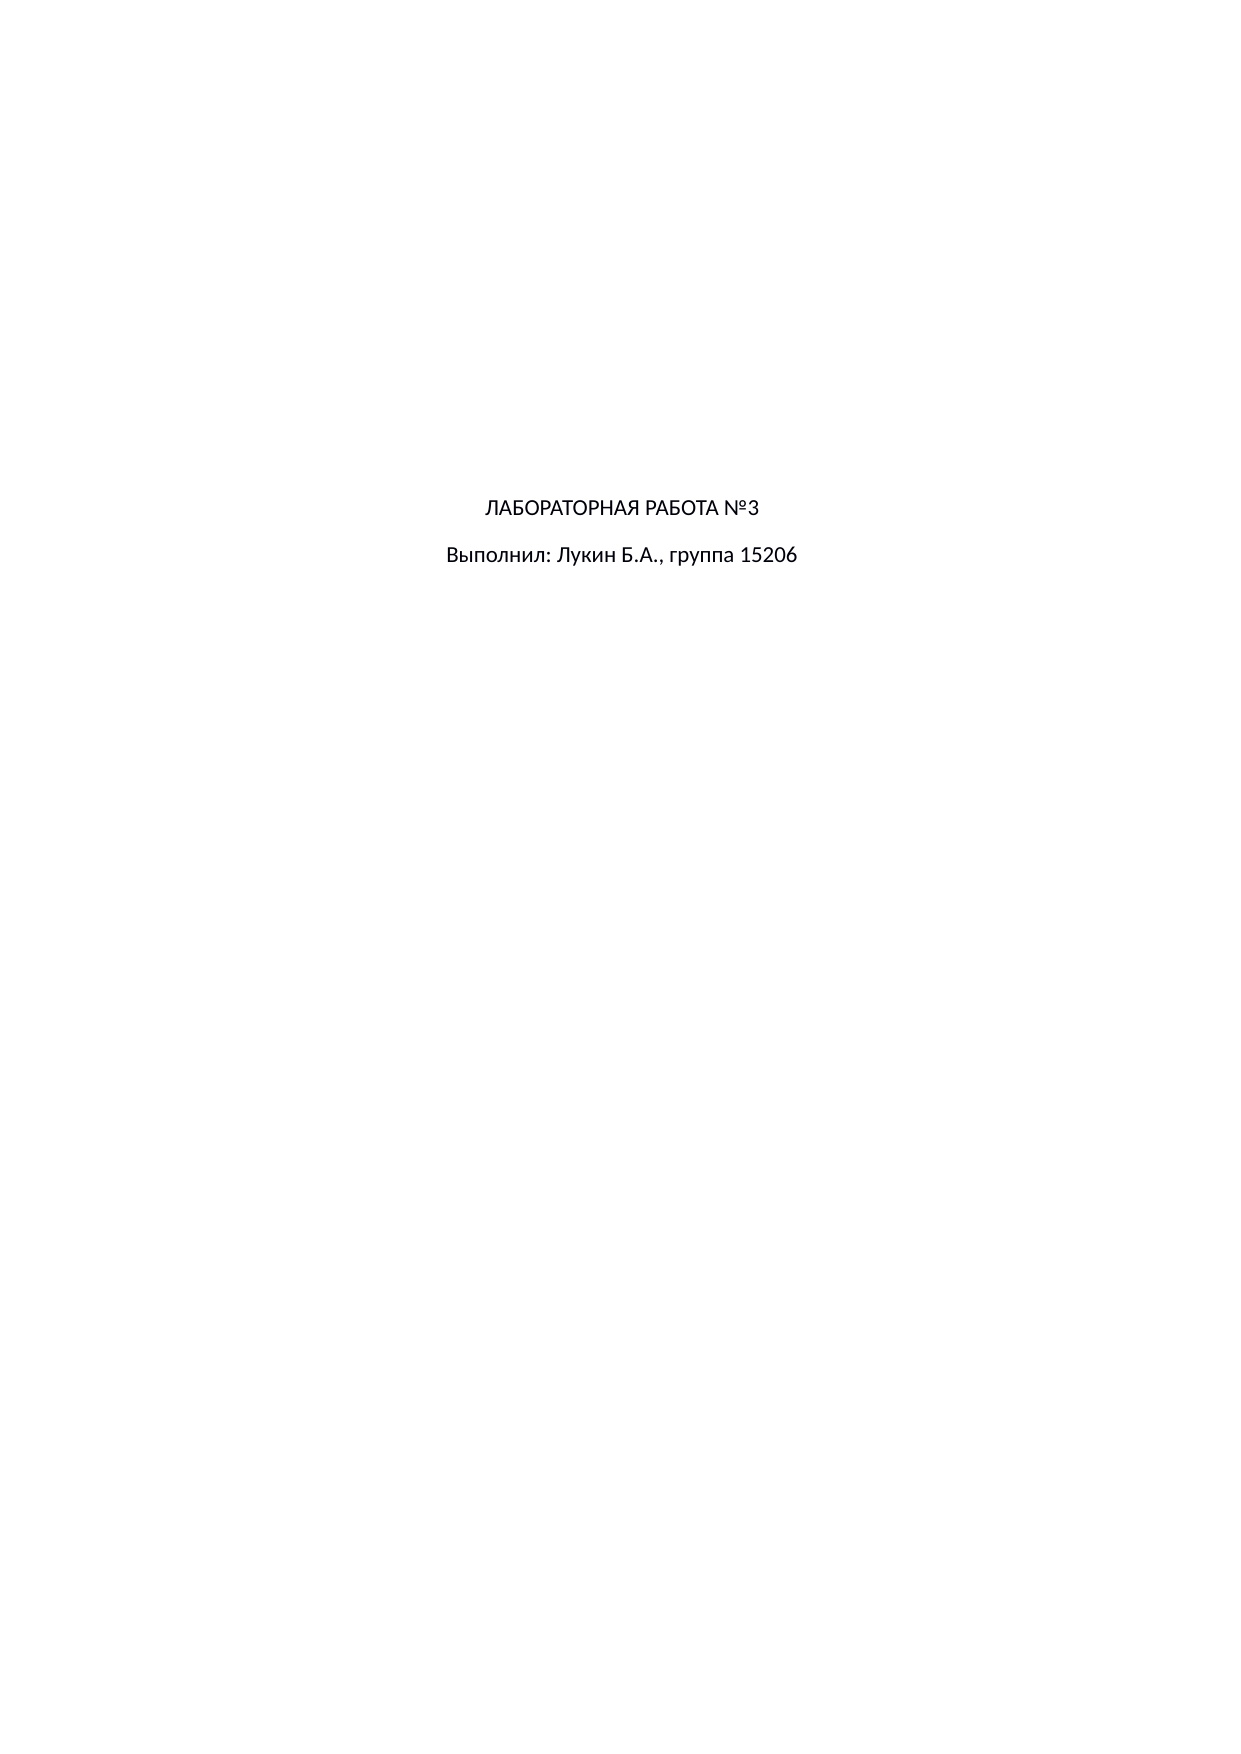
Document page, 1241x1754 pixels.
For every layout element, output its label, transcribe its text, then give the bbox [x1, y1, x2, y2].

text Выполнил: Лукин Б.А., группа 15206 [84, 540, 1159, 568]
text ЛАБОРАТОРНАЯ РАБОТА №3 [84, 493, 1159, 521]
